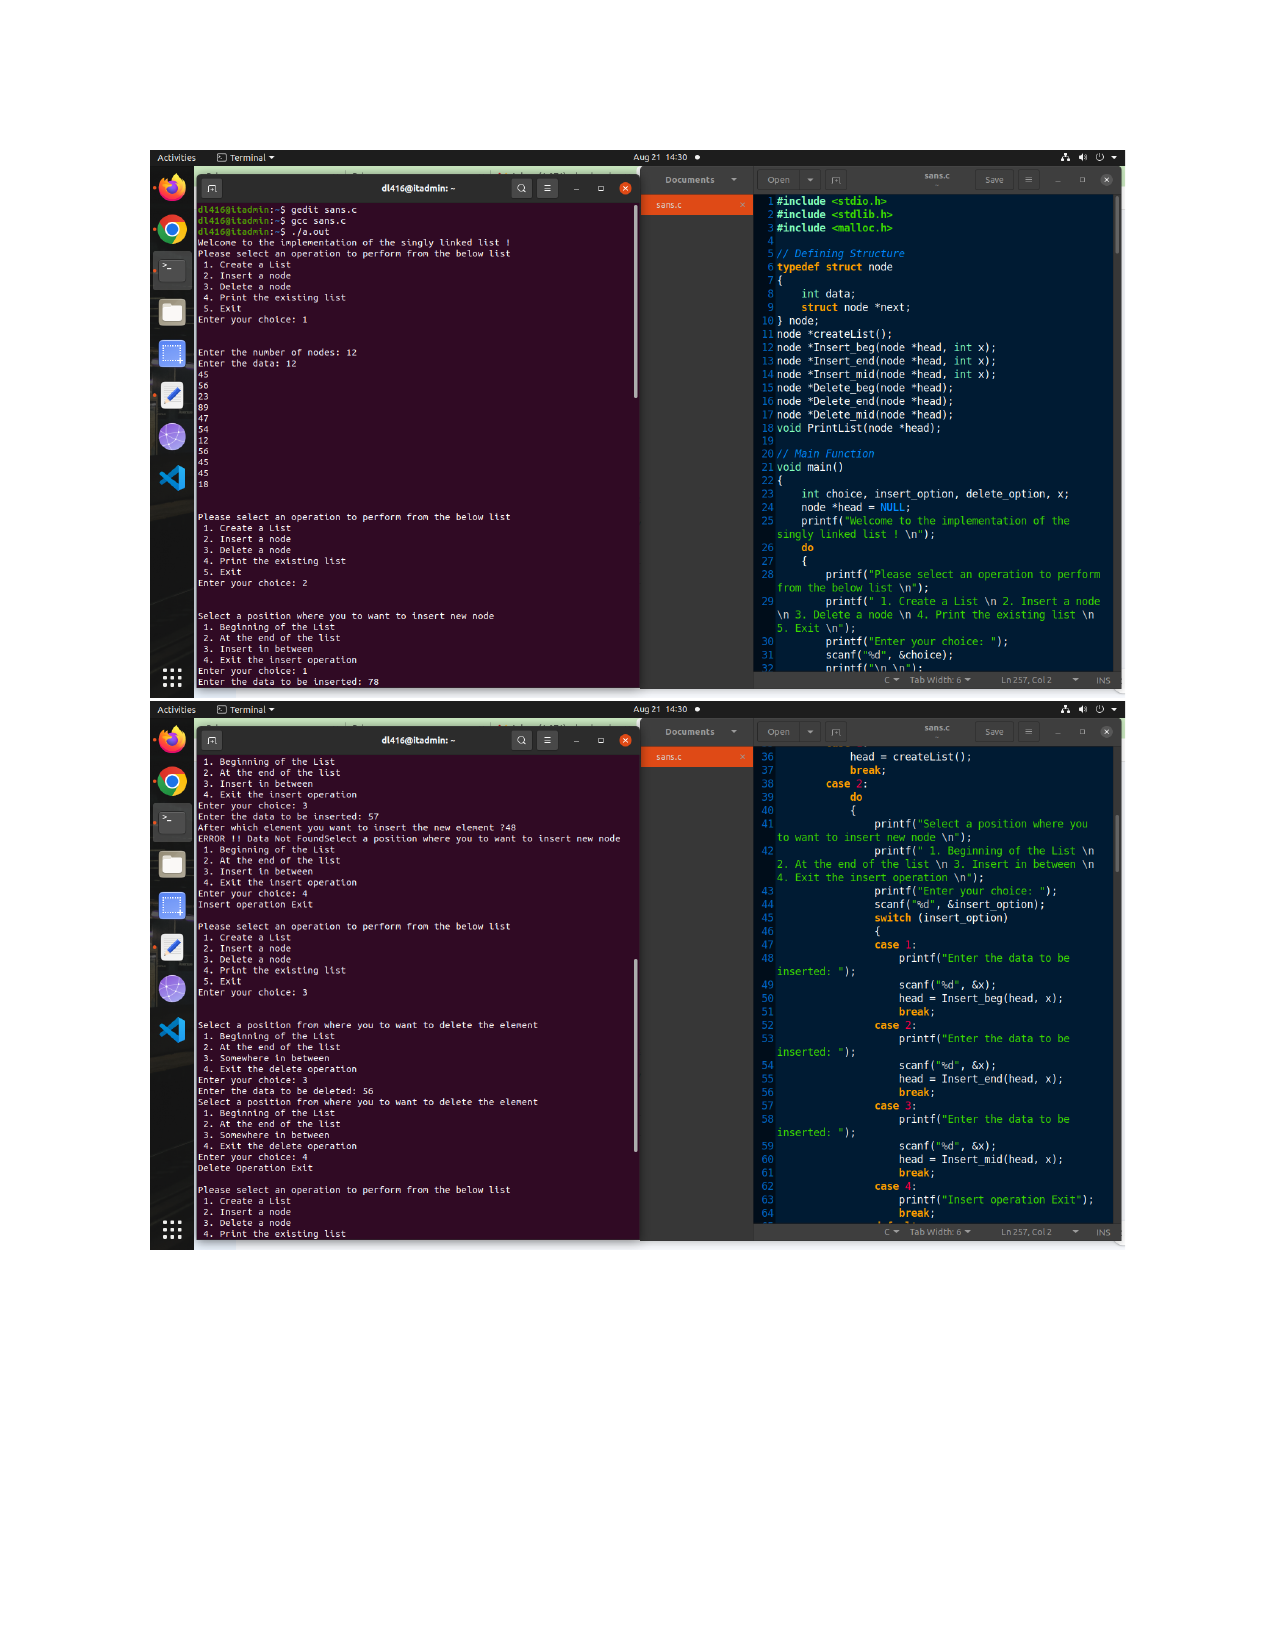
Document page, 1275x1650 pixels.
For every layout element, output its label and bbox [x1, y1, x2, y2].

picture [150, 701, 1125, 1250]
picture [150, 150, 1125, 698]
